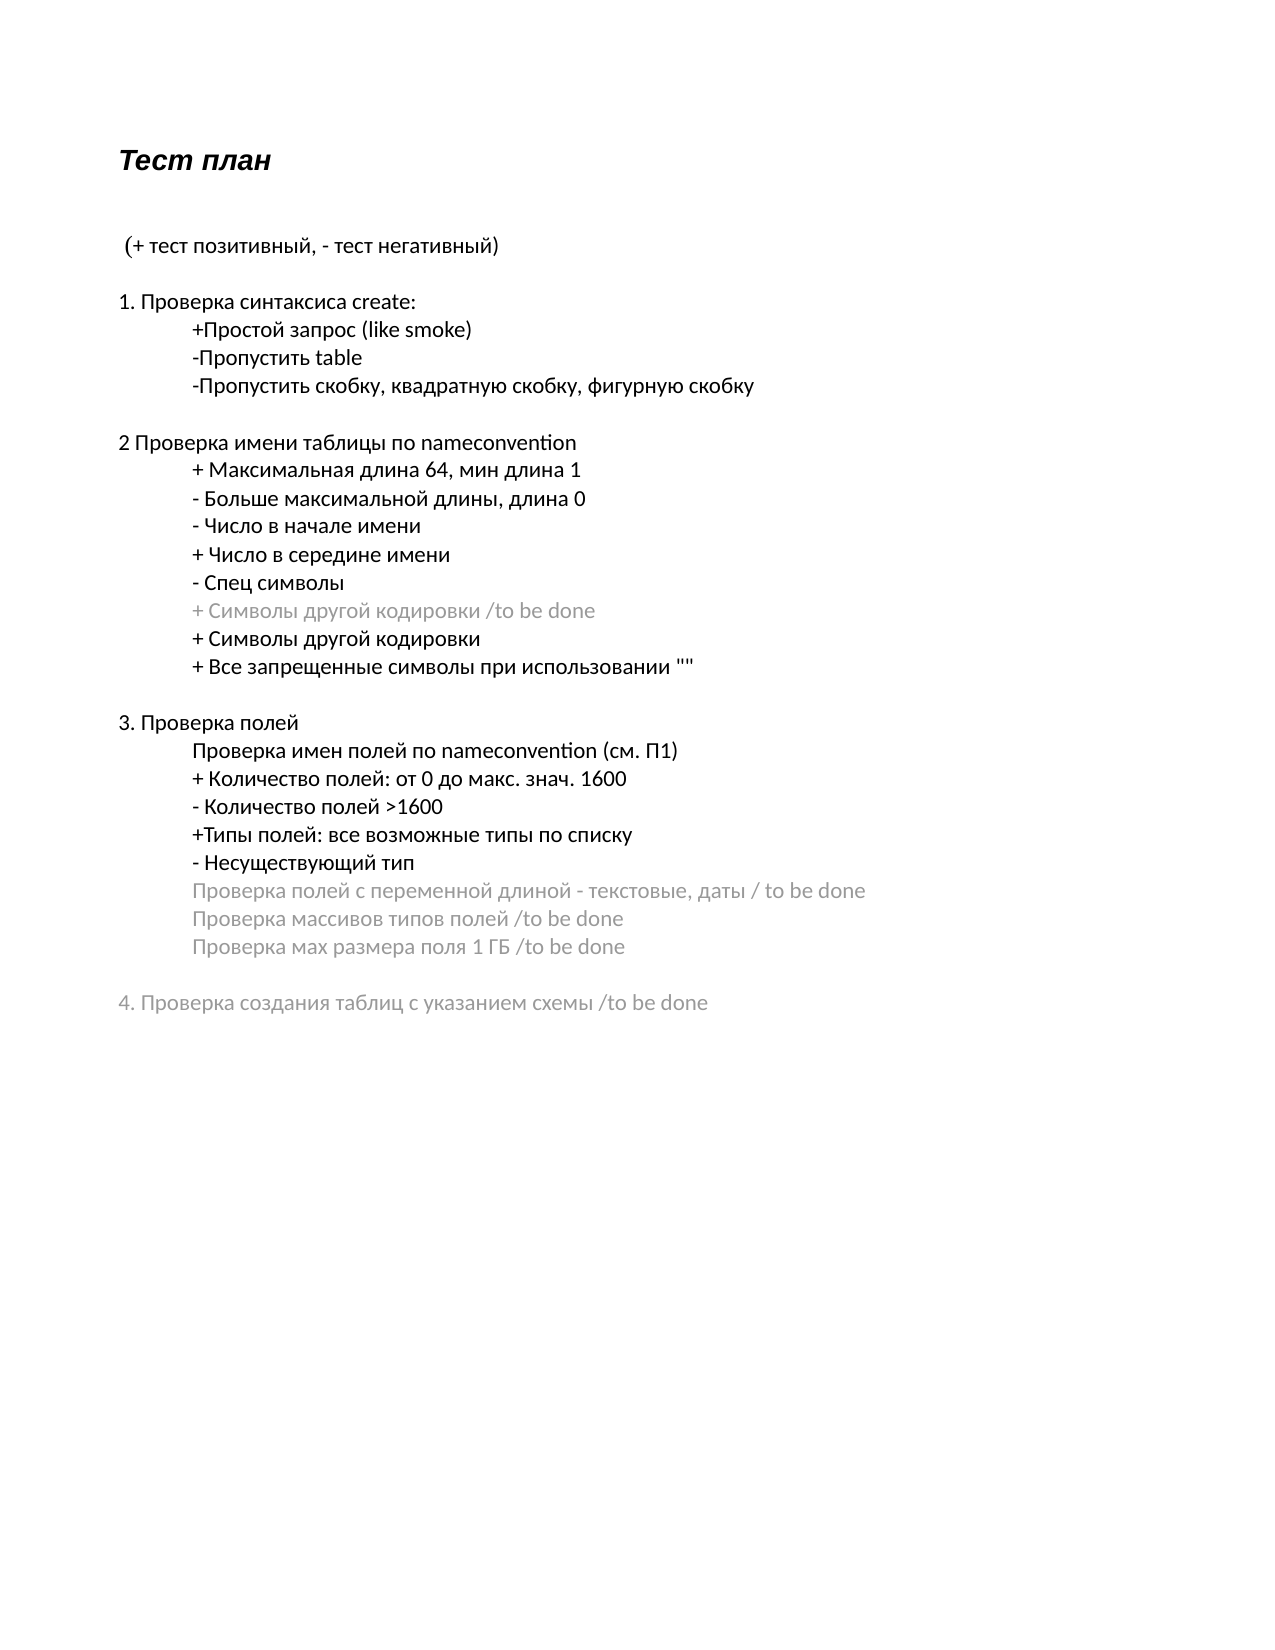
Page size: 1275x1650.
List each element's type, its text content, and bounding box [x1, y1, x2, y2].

text Проверка мах размера поля 1 ГБ /to be done [192, 932, 1157, 960]
text -Пропустить table [192, 343, 1157, 372]
text +Простой запрос (like smoke) [192, 316, 1157, 343]
text 4. Проверка создания таблиц с указанием схемы /to be donе [118, 988, 1157, 1016]
text + Максимальная длина 64, мин длина 1 [192, 456, 1157, 484]
subtitle Тест план [118, 143, 1157, 177]
text 3. Проверка полей [118, 708, 1157, 736]
text - Несуществующий тип [192, 848, 1157, 876]
text - Спец символы [192, 568, 1157, 596]
text - Больше максимальной длины, длина 0 [192, 484, 1157, 512]
text +Типы полей: все возможные типы по списку [192, 820, 1157, 848]
text 2 Проверка имени таблицы по nameconvention [118, 428, 1157, 456]
text Проверка полей с переменной длиной - текстовые, даты / to be done [192, 876, 1157, 904]
text + Символы другой кодировки /to be done [118, 596, 1157, 624]
text (+ тест позитивный, - тест негативный) [118, 230, 1157, 259]
text + Символы другой кодировки [192, 624, 1157, 652]
text 1. Проверка синтаксиса create: [118, 287, 1157, 316]
text - Число в начале имени [192, 512, 1157, 540]
text -Пропустить скобку, квадратную скобку, фигурную скобку [192, 372, 1157, 399]
text + Количество полей: от 0 до макс. знач. 1600 [192, 764, 1157, 792]
text - Количество полей >1600 [192, 792, 1157, 820]
text Проверка массивов типов полей /to be done [192, 904, 1157, 932]
text + Все запрещенные символы при использовании "" [192, 652, 1157, 680]
text + Число в середине имени [192, 540, 1157, 568]
text Проверка имен полей по nameconvention (см. П1) [192, 736, 1157, 764]
